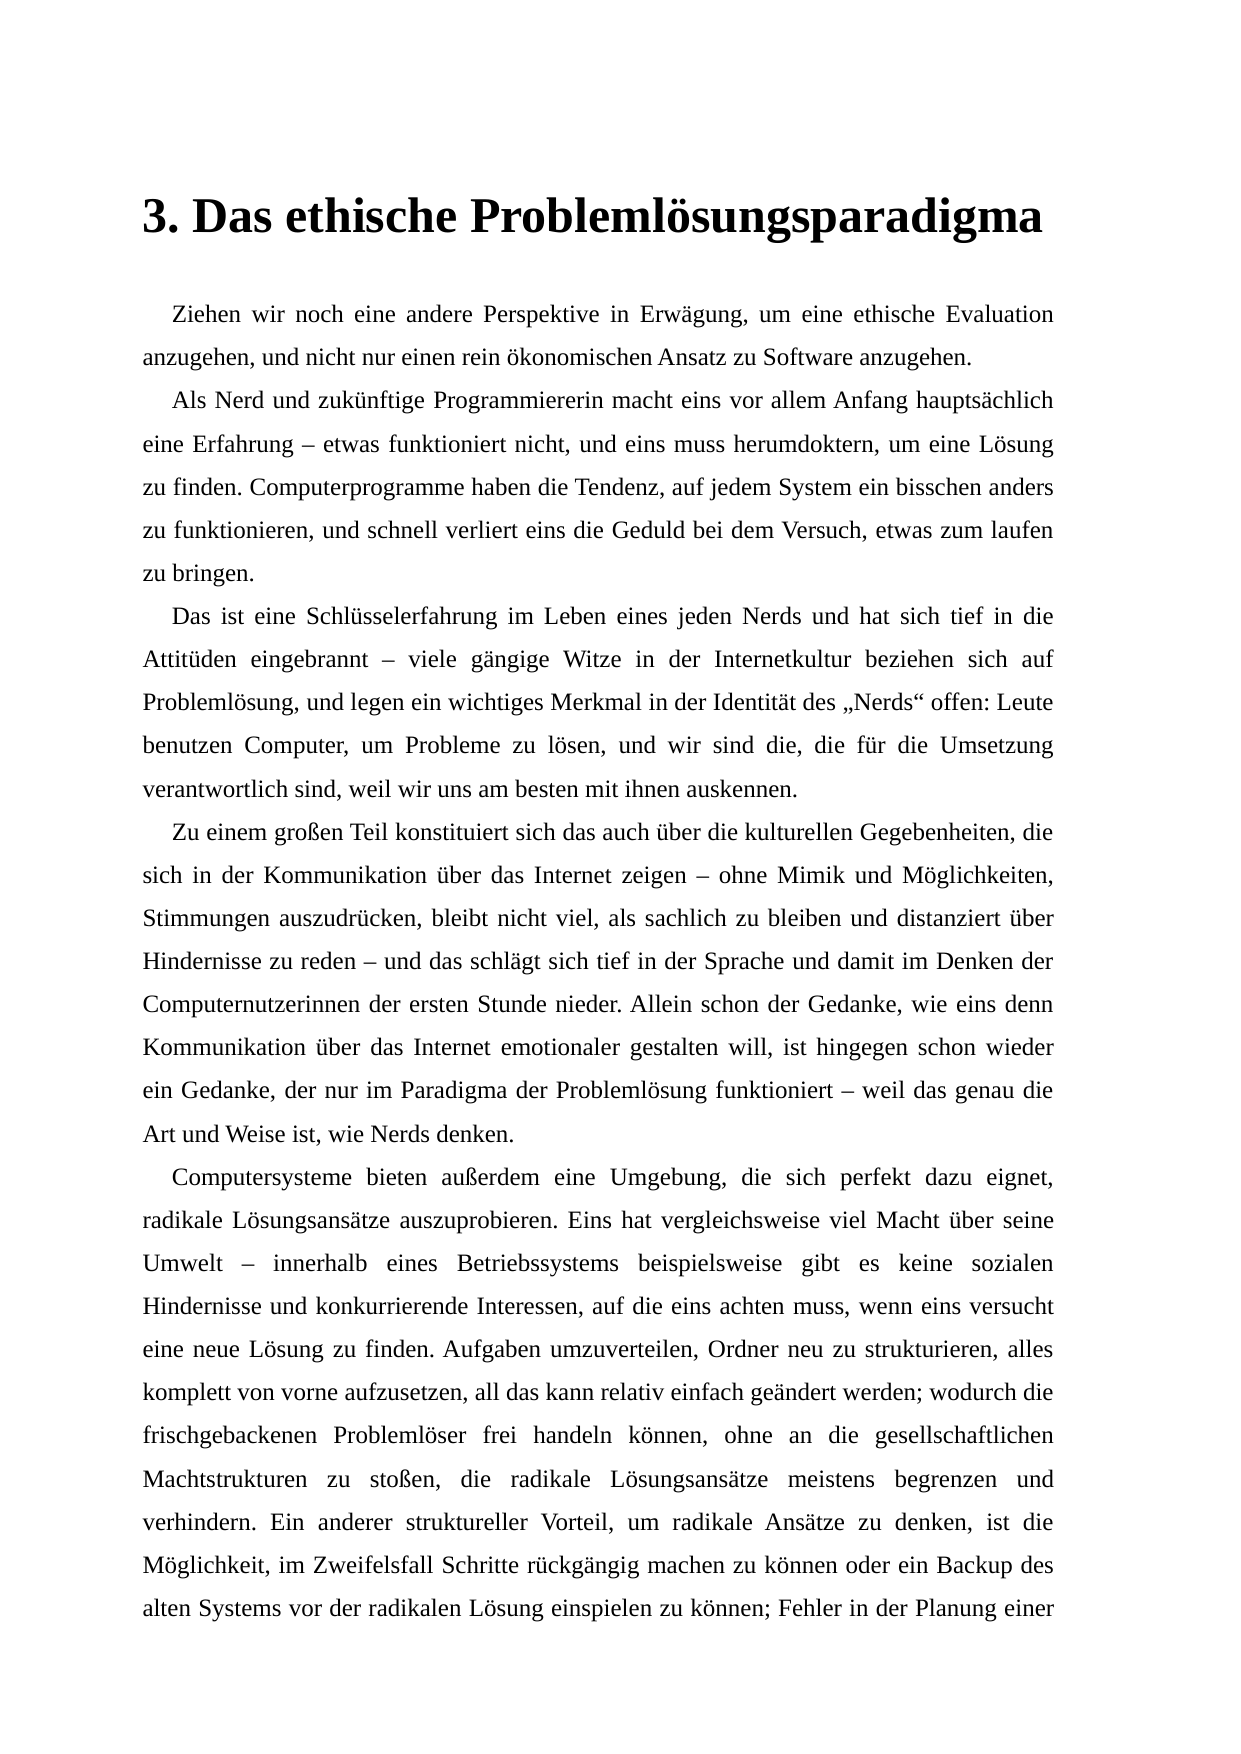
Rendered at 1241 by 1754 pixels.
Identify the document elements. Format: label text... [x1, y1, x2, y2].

text Zu einem großen Teil konstituiert sich das auch über die kulturellen Gegebenheiten, die sich in der Kommunikation über das Internet zeigen – ohne Mimik und Möglichkeiten, Stimmungen auszudrücken, bleibt nicht viel, als sachlich zu bleiben und distanziert über Hindernisse zu reden – und das schlägt sich tief in der Sprache und damit im Denken der Computernutzerinnen der ersten Stunde nieder. Allein schon der Gedanke, wie eins denn Kommunikation über das Internet emotionaler gestalten will, ist hingegen schon wieder ein Gedanke, der nur im Paradigma der Problemlösung funktioniert – weil das genau die Art und Weise ist, wie Nerds denken. [142, 817, 1055, 1147]
text Computersysteme bieten außerdem eine Umgebung, die sich perfekt dazu eignet, radikale Lösungsansätze auszuprobieren. Eins hat vergleichsweise viel Macht über seine Umwelt – innerhalb eines Betriebssystems beispielsweise gibt es keine sozialen Hindernisse und konkurrierende Interessen, auf die eins achten muss, wenn eins versucht eine neue Lösung zu finden. Aufgaben umzuverteilen, Ordner neu zu strukturieren, alles komplett von vorne aufzusetzen, all das kann relativ einfach geändert werden; wodurch die frischgebackenen Problemlöser frei handeln können, ohne an die gesellschaftlichen Machtstrukturen zu stoßen, die radikale Lösungsansätze meistens begrenzen und verhindern. Ein anderer struktureller Vorteil, um radikale Ansätze zu denken, ist die Möglichkeit, im Zweifelsfall Schritte rückgängig machen zu können oder ein Backup des alten Systems vor der radikalen Lösung einspielen zu können; Fehler in der Planung einer [142, 1162, 1055, 1622]
text Ziehen wir noch eine andere Perspektive in Erwägung, um eine ethische Evaluation anzugehen, und nicht nur einen rein ökonomischen Ansatz zu Software anzugehen. [142, 299, 1055, 371]
text Als Nerd und zukünftige Programmiererin macht eins vor allem Anfang hauptsächlich eine Erfahrung – etwas funktioniert nicht, und eins muss herumdoktern, um eine Lösung zu finden. Computerprogramme haben die Tendenz, auf jedem System ein bisschen anders zu funktionieren, und schnell verliert eins die Geduld bei dem Versuch, etwas zum laufen zu bringen. [142, 386, 1055, 587]
text Das ist eine Schlüsselerfahrung im Leben eines jeden Nerds und hat sich tief in die Attitüden eingebrannt – viele gängige Witze in der Internetkultur beziehen sich auf Problemlösung, und legen ein wichtiges Merkmal in der Identität des „Nerds“ offen: Leute benutzen Computer, um Probleme zu lösen, und wir sind die, die für die Umsetzung verantwortlich sind, weil wir uns am besten mit ihnen auskennen. [142, 601, 1055, 802]
subtitle 3. Das ethische Problemlösungsparadigma [142, 186, 1055, 244]
